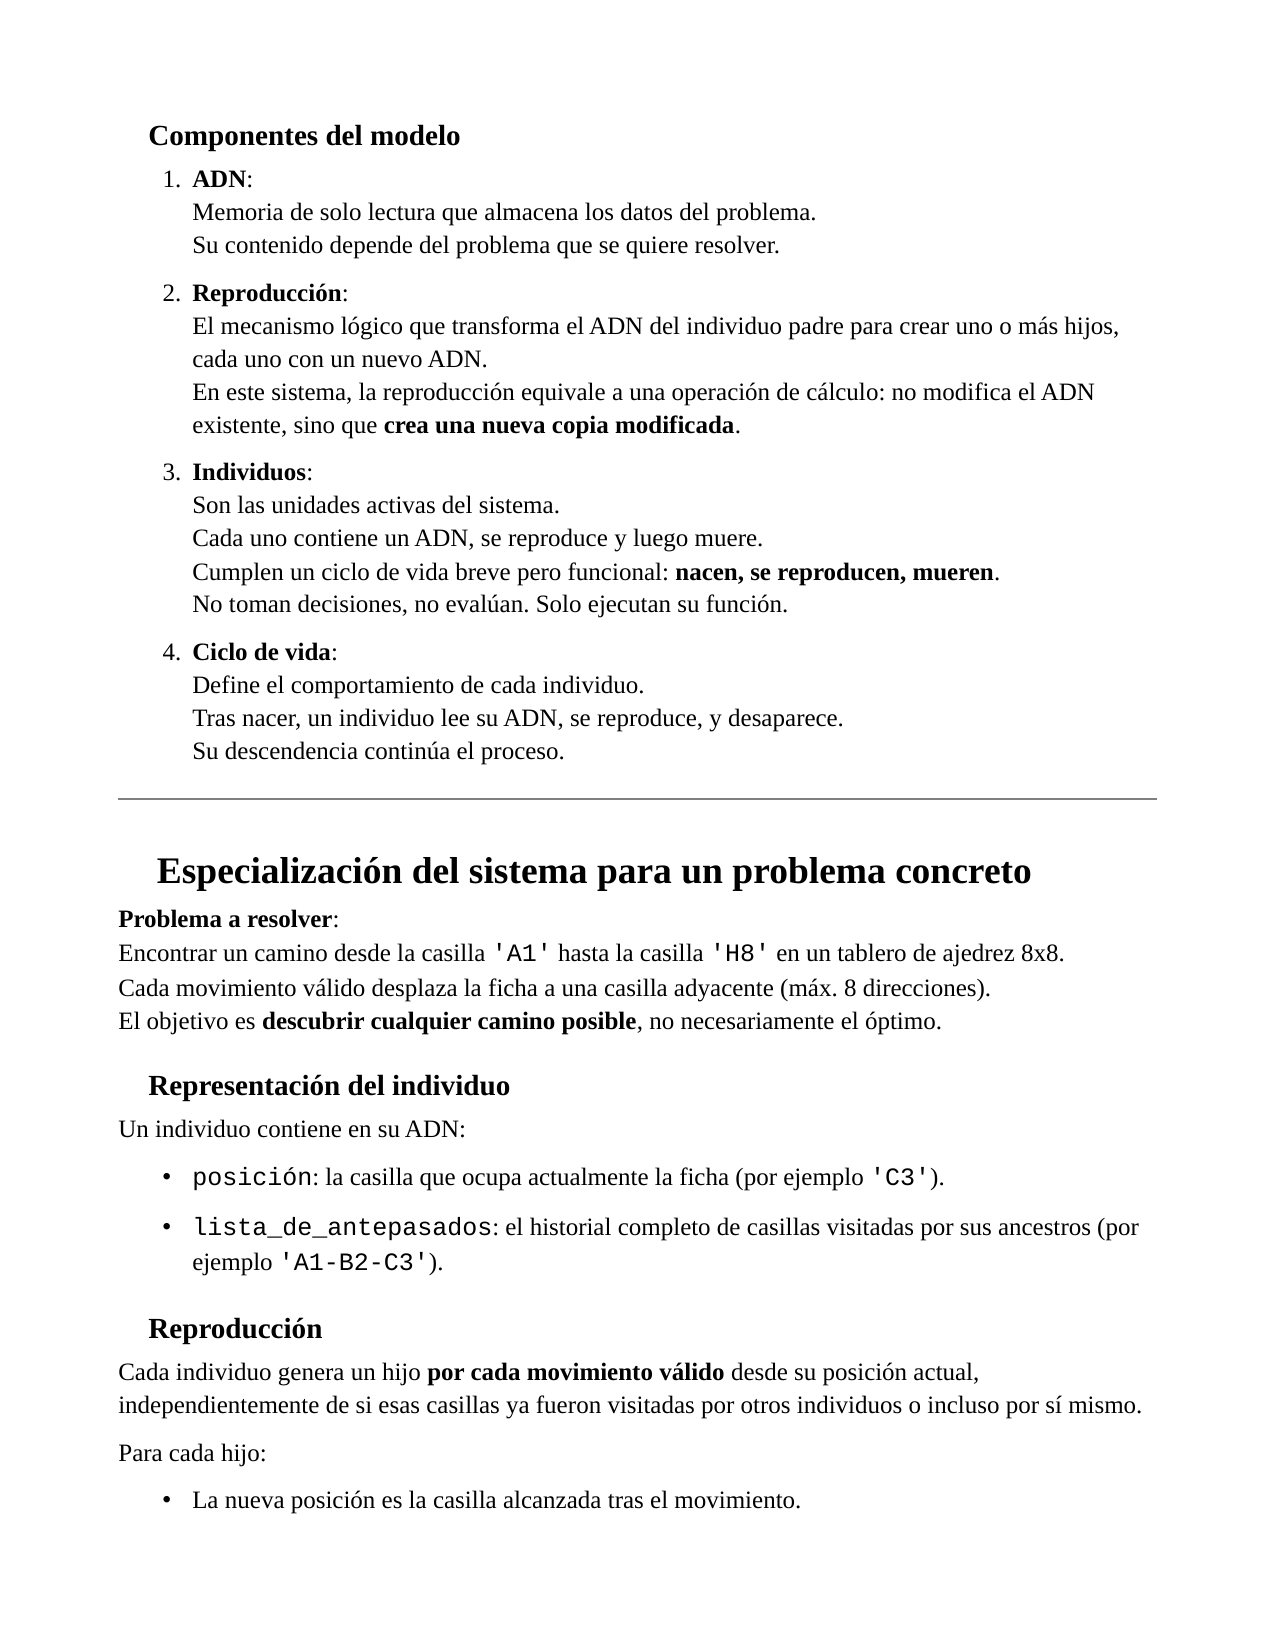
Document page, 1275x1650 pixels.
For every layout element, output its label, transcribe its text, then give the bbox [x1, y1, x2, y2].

text Para cada hijo: [118, 1438, 1157, 1467]
list Reproducción: El mecanismo lógico que transforma el ADN del individuo padre para crear uno o más hijos, cada uno con un nuevo ADN. En este sistema, la reproducción equivale a una operación de cálculo: no modifica el ADN existente, sino que crea una nueva copia modificada. [162, 278, 1157, 439]
list Ciclo de vida: Define el comportamiento de cada individuo. Tras nacer, un individuo lee su ADN, se reproduce, y desaparece. Su descendencia continúa el proceso. [162, 637, 1157, 765]
subtitle 🔹 Representación del individuo [118, 1068, 1157, 1101]
list La nueva posición es la casilla alcanzada tras el movimiento. [162, 1486, 1157, 1514]
text Problema a resolver: Encontrar un camino desde la casilla 'A1' hasta la casilla 'H8' en un tablero de ajedrez 8x8. Cada movimiento válido desplaza la ficha a una casilla adyacente (máx. 8 direcciones). El objetivo es descubrir cualquier camino posible, no necesariamente el óptimo. [118, 904, 1157, 1034]
text Un individuo contiene en su ADN: [118, 1114, 1157, 1143]
list lista_de_antepasados: el historial completo de casillas visitadas por sus ancestros (por ejemplo 'A1-B2-C3'). [162, 1212, 1157, 1277]
list ADN: Memoria de solo lectura que almacena los datos del problema. Su contenido depende del problema que se quiere resolver. [162, 164, 1157, 259]
subtitle 🔶 Especialización del sistema para un problema concreto [118, 849, 1157, 892]
list posición: la casilla que ocupa actualmente la ficha (por ejemplo 'C3'). [162, 1162, 1157, 1192]
list Individuos: Son las unidades activas del sistema. Cada uno contiene un ADN, se reproduce y luego muere. Cumplen un ciclo de vida breve pero funcional: nacen, se reproducen, mueren. No toman decisiones, no evalúan. Solo ejecutan su función. [162, 457, 1157, 618]
subtitle 📌 Componentes del modelo [118, 118, 1157, 152]
text Cada individuo genera un hijo por cada movimiento válido desde su posición actual, independientemente de si esas casillas ya fueron visitadas por otros individuos o incluso por sí mismo. [118, 1357, 1157, 1419]
subtitle 🔹 Reproducción [118, 1311, 1157, 1345]
